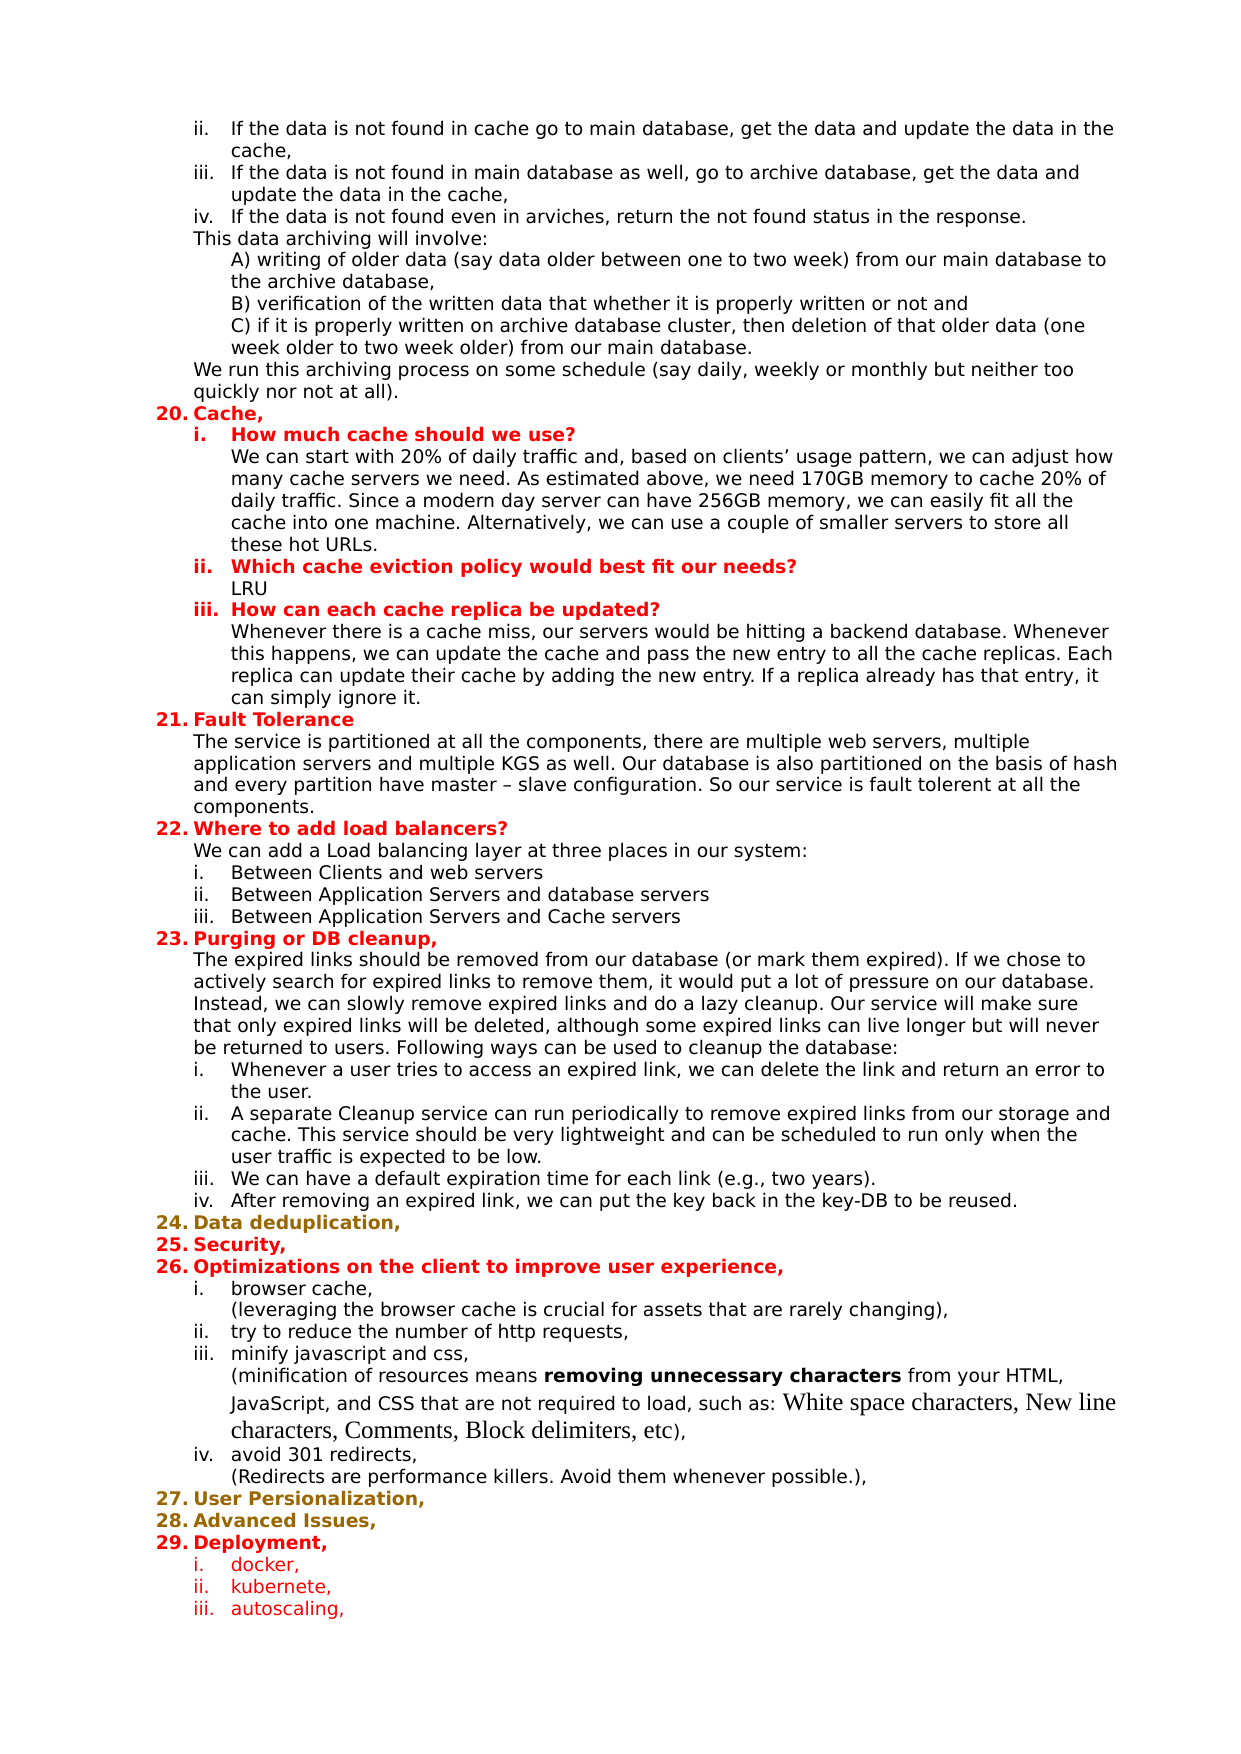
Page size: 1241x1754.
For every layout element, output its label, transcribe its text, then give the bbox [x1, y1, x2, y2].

list (Redirects are performance killers. Avoid them whenever possible.), [193, 1466, 1122, 1488]
list avoid 301 redirects, [193, 1444, 1122, 1466]
list User Persionalization, [156, 1488, 1122, 1510]
list If the data is not found even in arviches, return the not found status in the response. [193, 206, 1122, 227]
list minify javascript and css, [193, 1343, 1122, 1365]
list Which cache eviction policy would best fit our needs? [193, 556, 1122, 577]
list After removing an expired link, we can put the key back in the key-DB to be reused. [193, 1190, 1122, 1212]
list Cache, [156, 402, 1122, 424]
list How can each cache replica be updated? [193, 599, 1122, 621]
list Between Application Servers and Cache servers [193, 906, 1122, 927]
list Whenever there is a cache miss, our servers would be hitting a backend database. Whenever this happens, we can update the cache and pass the new entry to all the cache replicas. Each replica can update their cache by adding the new entry. If a replica already has that entry, it can simply ignore it. [193, 621, 1122, 709]
list Between Clients and web servers [193, 862, 1122, 884]
list A) writing of older data (say data older between one to two week) from our main database to the archive database, [193, 249, 1122, 293]
list We run this archiving process on some schedule (say daily, weekly or monthly but neither too quickly nor not at all). [156, 359, 1122, 402]
list We can start with 20% of daily traffic and, based on clients’ usage pattern, we can adjust how many cache servers we need. As estimated above, we need 170GB memory to cache 20% of daily traffic. Since a modern day server can have 256GB memory, we can easily fit all the cache into one machine. Alternatively, we can use a couple of smaller servers to store all these hot URLs. [193, 446, 1122, 556]
list B) verification of the written data that whether it is properly written or not and [193, 293, 1122, 315]
list Optimizations on the client to improve user experience, [156, 1256, 1122, 1277]
list We can add a Load balancing layer at three places in our system: [156, 840, 1122, 862]
list If the data is not found in cache go to main database, get the data and update the data in the cache, [193, 118, 1122, 162]
list If the data is not found in main database as well, go to archive database, get the data and update the data in the cache, [193, 162, 1122, 206]
list Advanced Issues, [156, 1510, 1122, 1532]
list Whenever a user tries to access an expired link, we can delete the link and return an error to the user. [193, 1059, 1122, 1102]
list Deployment, [156, 1532, 1122, 1554]
list docker, [193, 1554, 1122, 1576]
list (leveraging the browser cache is crucial for assets that are rarely changing), [193, 1299, 1122, 1321]
list C) if it is properly written on archive database cluster, then deletion of that older data (one week older to two week older) from our main database. [193, 315, 1122, 359]
list A separate Cleanup service can run periodically to remove expired links from our storage and cache. This service should be very lightweight and can be scheduled to run only when the user traffic is expected to be low. [193, 1102, 1122, 1168]
list try to reduce the number of http requests, [193, 1321, 1122, 1343]
list Between Application Servers and database servers [193, 884, 1122, 906]
list How much cache should we use? [193, 424, 1122, 446]
list kubernete, [193, 1576, 1122, 1597]
list Fault Tolerance [156, 709, 1122, 731]
list (minification of resources means removing unnecessary characters from your HTML, JavaScript, and CSS that are not required to load, such as: White space characters, New line characters, Comments, Block delimiters, etc), [193, 1365, 1122, 1444]
list Data deduplication, [156, 1212, 1122, 1234]
list This data archiving will involve: [156, 227, 1122, 249]
list Security, [156, 1234, 1122, 1256]
list The service is partitioned at all the components, there are multiple web servers, multiple application servers and multiple KGS as well. Our database is also partitioned on the basis of hash and every partition have master – slave configuration. So our service is fault tolerent at all the components. [156, 731, 1122, 818]
list LRU [193, 577, 1122, 599]
list autoscaling, [193, 1597, 1122, 1619]
list We can have a default expiration time for each link (e.g., two years). [193, 1168, 1122, 1190]
list Purging or DB cleanup, [156, 927, 1122, 949]
list browser cache, [193, 1277, 1122, 1299]
list Where to add load balancers? [156, 818, 1122, 840]
list The expired links should be removed from our database (or mark them expired). If we chose to actively search for expired links to remove them, it would put a lot of pressure on our database. Instead, we can slowly remove expired links and do a lazy cleanup. Our service will make sure that only expired links will be deleted, although some expired links can live longer but will never be returned to users. Following ways can be used to cleanup the database: [156, 949, 1122, 1059]
